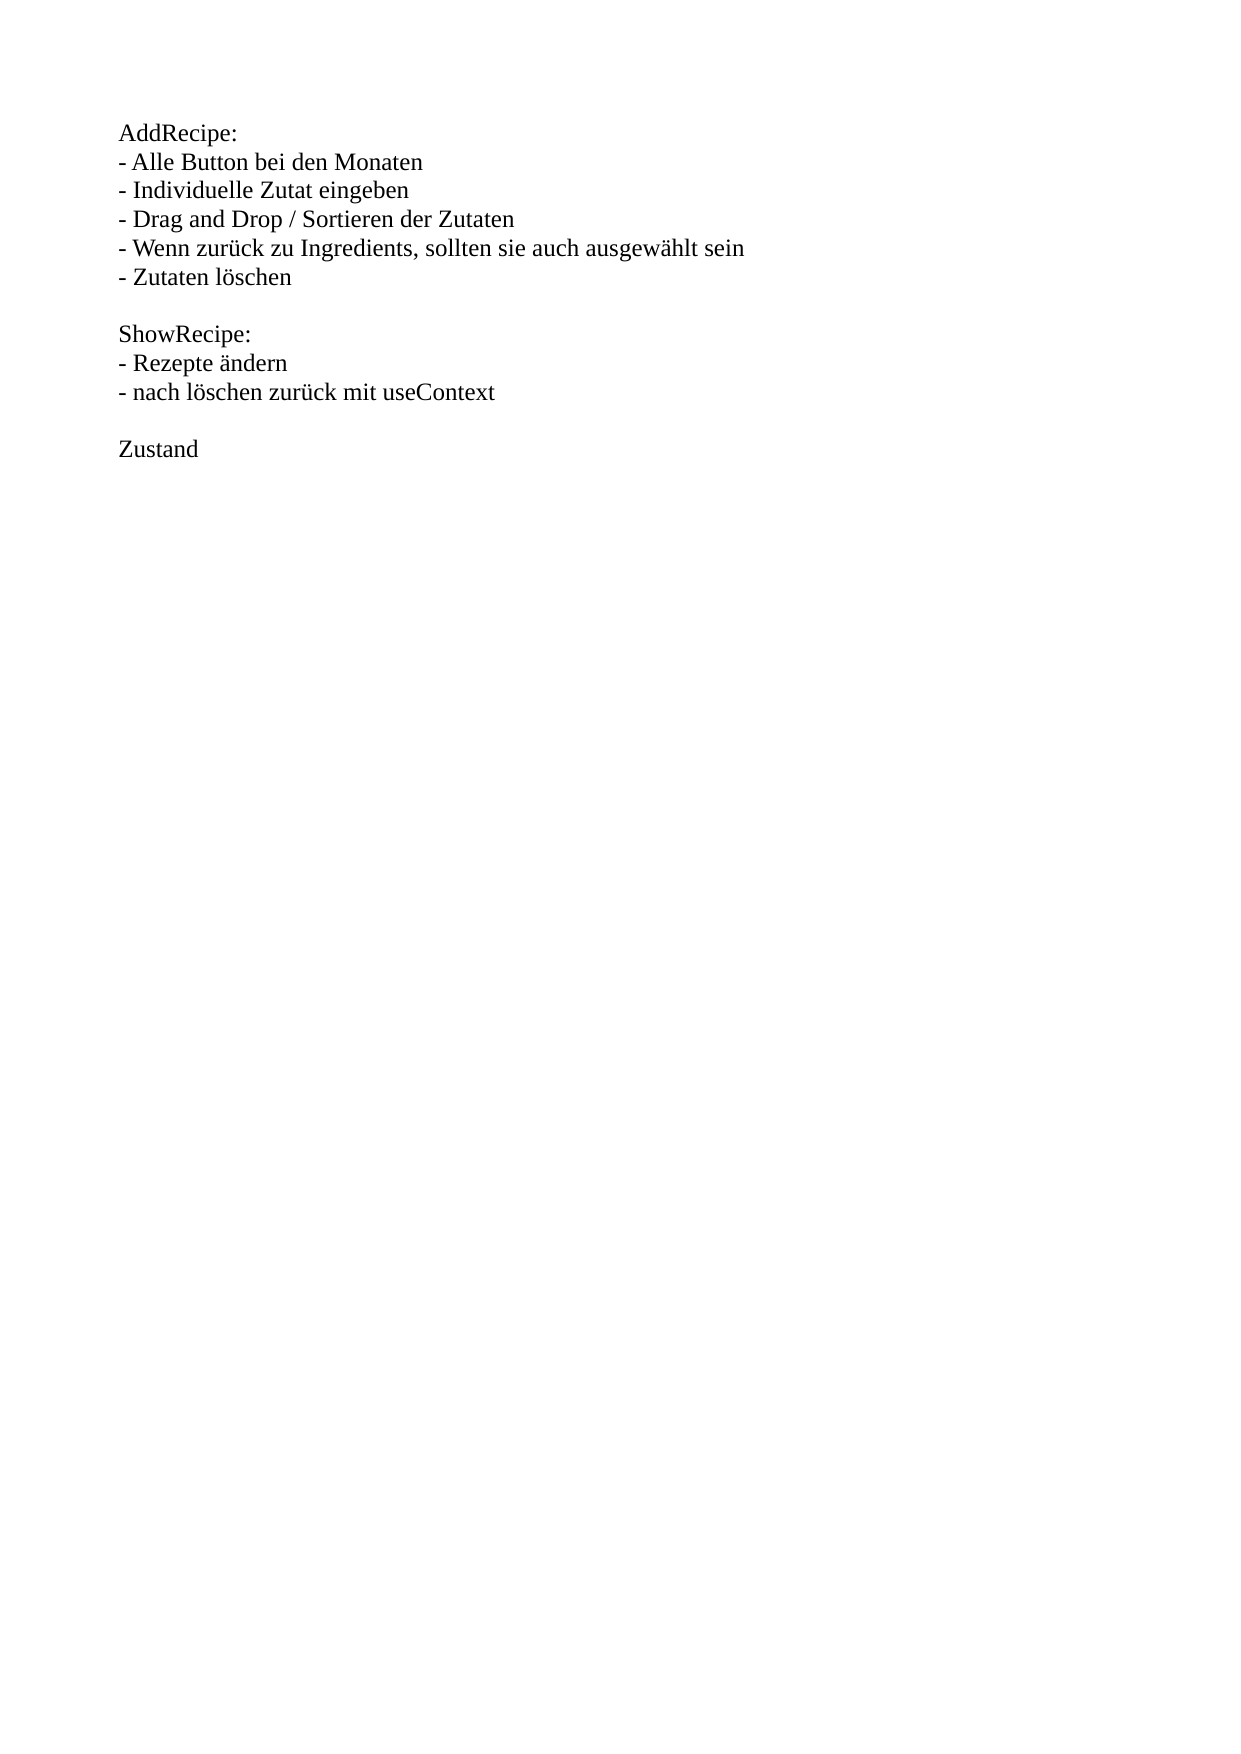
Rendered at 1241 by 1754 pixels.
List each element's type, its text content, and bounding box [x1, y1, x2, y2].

text ShowRecipe: [118, 319, 1122, 348]
text - Wenn zurück zu Ingredients, sollten sie auch ausgewählt sein [118, 233, 1122, 262]
text Zustand [118, 434, 1122, 463]
text - Alle Button bei den Monaten [118, 147, 1122, 176]
text AddRecipe: [118, 118, 1122, 147]
text - Zutaten löschen [118, 262, 1122, 291]
text - Individuelle Zutat eingeben [118, 176, 1122, 204]
text - nach löschen zurück mit useContext [118, 377, 1122, 406]
text - Drag and Drop / Sortieren der Zutaten [118, 204, 1122, 233]
text - Rezepte ändern [118, 348, 1122, 377]
